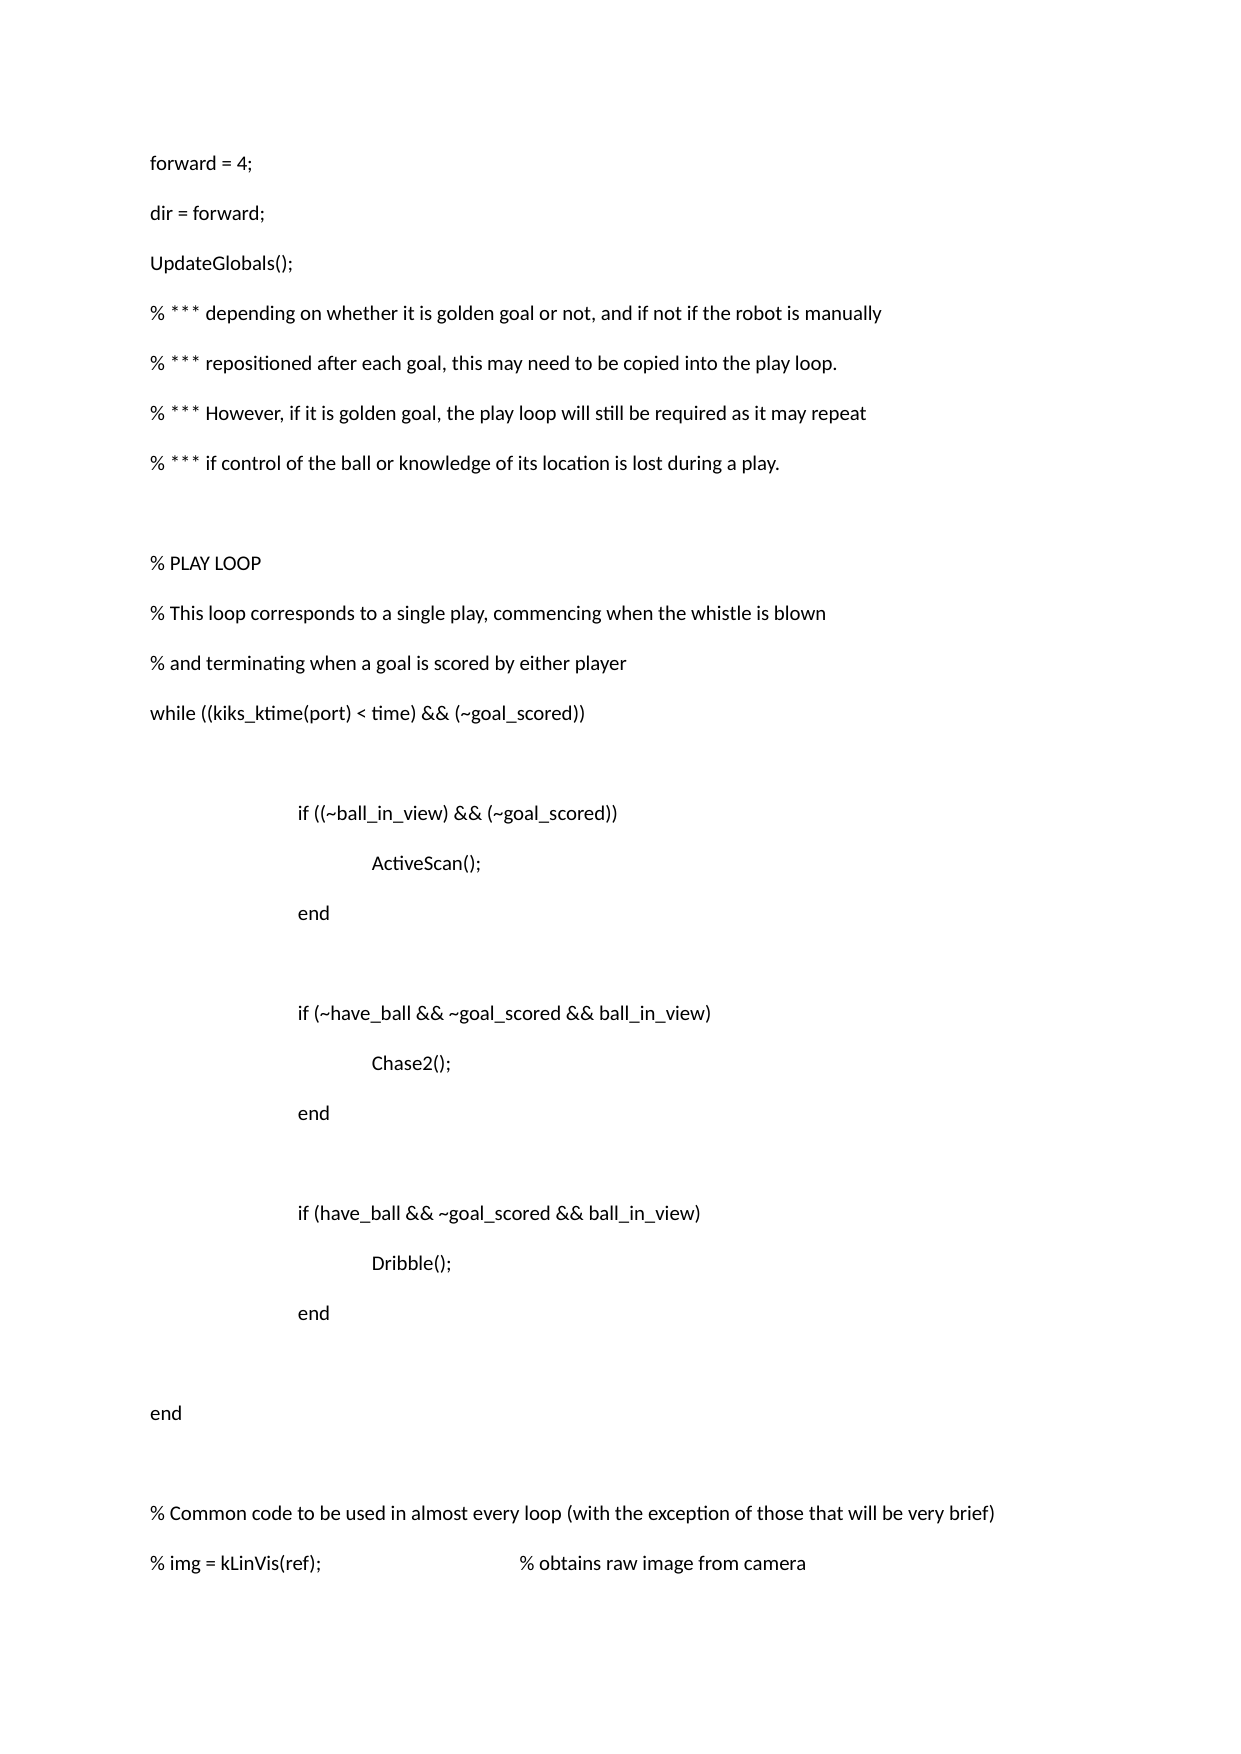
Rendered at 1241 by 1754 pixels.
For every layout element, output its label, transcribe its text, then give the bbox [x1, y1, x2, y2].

table_header forward = 4; dir = forward; UpdateGlobals(); % *** depending on whether it is golden goal or not, and if not if the robot is manually % *** repositioned after each goal, this may need to be copied into the play loop. % *** However, if it is golden goal, the play loop will still be required as it may repeat % *** if control of the ball or knowledge of its location is lost during a play. % PLAY LOOP % This loop corresponds to a single play, commencing when the whistle is blown % and terminating when a goal is scored by either player while ((kiks_ktime(port) < time) && (~goal_scored)) if ((~ball_in_view) && (~goal_scored)) ActiveScan(); end if (~have_ball && ~goal_scored && ball_in_view) Chase2(); end if (have_ball && ~goal_scored && ball_in_view) Dribble(); end end % Common code to be used in almost every loop (with the exception of those that will be very brief) % img = kLinVis(ref); % obtains raw image from camera [139, 150, 1101, 1596]
